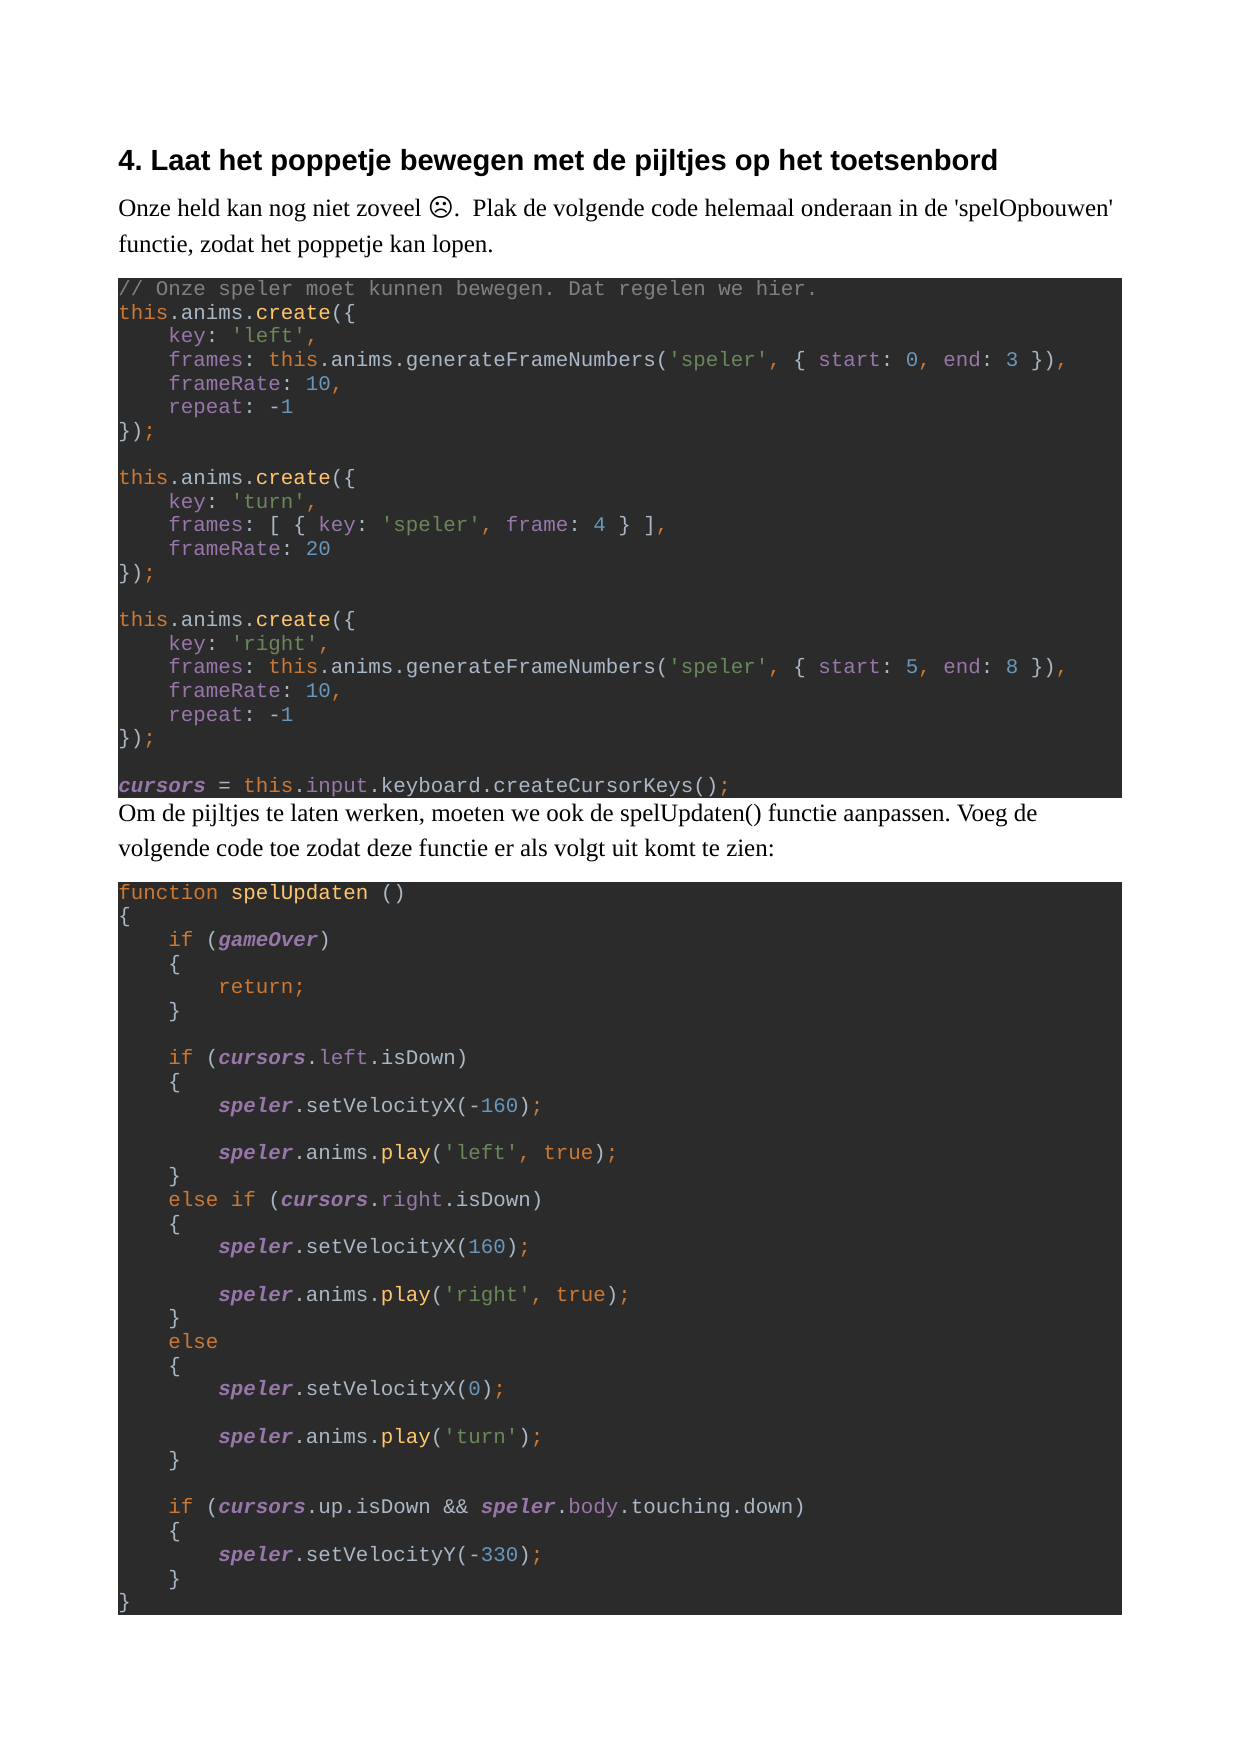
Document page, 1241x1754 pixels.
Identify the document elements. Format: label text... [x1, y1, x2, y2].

text Onze held kan nog niet zoveel ☹. Plak de volgende code helemaal onderaan in de 'spelOpbouwen' functie, zodat het poppetje kan lopen. [118, 189, 1122, 258]
text function spelUpdaten () { if (gameOver) { return; } if (cursors.left.isDown) { speler.setVelocityX(-160); speler.anims.play('left', true); } else if (cursors.right.isDown) { speler.setVelocityX(160); speler.anims.play('right', true); } else { speler.setVelocityX(0); speler.anims.play('turn'); } if (cursors.up.isDown && speler.body.touching.down) { speler.setVelocityY(-330); } } [118, 882, 1122, 1615]
text Om de pijltjes te laten werken, moeten we ook de spelUpdaten() functie aanpassen. Voeg de volgende code toe zodat deze functie er als volgt uit komt te zien: [118, 798, 1122, 861]
text // Onze speler moet kunnen bewegen. Dat regelen we hier. this.anims.create({ key: 'left', frames: this.anims.generateFrameNumbers('speler', { start: 0, end: 3 }), frameRate: 10, repeat: -1 }); this.anims.create({ key: 'turn', frames: [ { key: 'speler', frame: 4 } ], frameRate: 20 }); this.anims.create({ key: 'right', frames: this.anims.generateFrameNumbers('speler', { start: 5, end: 8 }), frameRate: 10, repeat: -1 }); cursors = this.input.keyboard.createCursorKeys(); [118, 278, 1122, 798]
subtitle 4. Laat het poppetje bewegen met de pijltjes op het toetsenbord [118, 143, 1122, 177]
